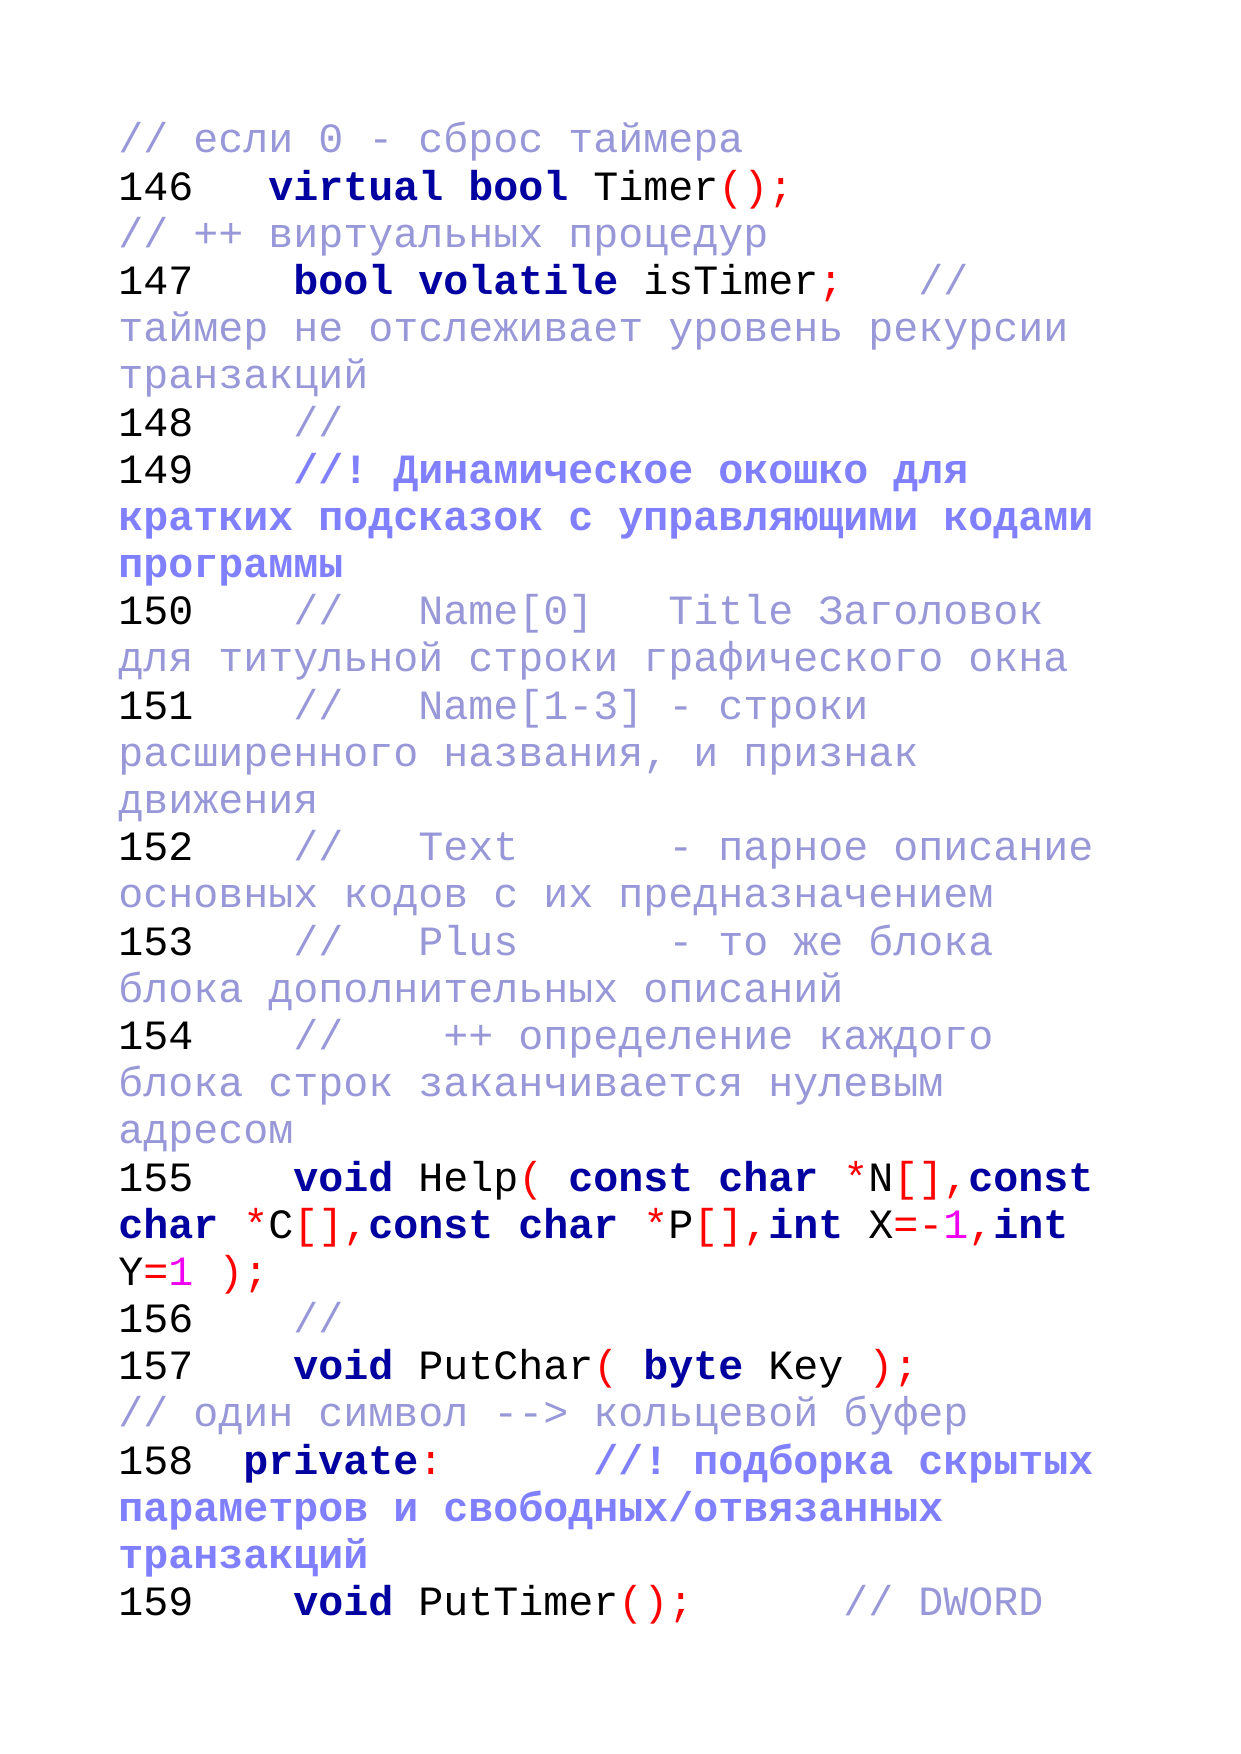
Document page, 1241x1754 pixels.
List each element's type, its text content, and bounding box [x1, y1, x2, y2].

subtitle 151 // Name[1-3] - строки расширенного названия, и признак движения [118, 684, 1122, 826]
subtitle 155 void Help( const char *N[],const char *C[],const char *P[],int X=-1,int Y=1 ); [118, 1156, 1122, 1298]
subtitle 158 private: //! подборка скрытых параметров и свободных/отвязанных транзакций [118, 1439, 1122, 1581]
subtitle 157 void PutChar( byte Key ); // один символ --> кольцевой буфер [118, 1345, 1122, 1439]
subtitle 148 // [118, 401, 1122, 448]
subtitle 150 // Name[0] Title Заголовок для титульной строки графического окна [118, 590, 1122, 684]
subtitle 159 void PutTimer(); // DWORD iTime ) == со временем на момент прерывания [618, 1581, 1122, 1628]
subtitle 156 // [118, 1298, 1122, 1345]
subtitle 149 //! Динамическое окошко для кратких подсказок с управляющими кодами программы [118, 448, 1122, 590]
subtitle 145 Window& KillTimer(); // если 0 - сброс таймера [118, 118, 1122, 165]
subtitle 154 // ++ определение каждого блока строк заканчивается нулевым адресом [118, 1015, 1122, 1156]
subtitle 152 // Text - парное описание основных кодов с их предназначением [118, 826, 1122, 920]
subtitle 159 void PutTimer(); // DWORD iTime ) == со временем на момент прерывания [118, 1581, 418, 1628]
subtitle 147 bool volatile isTimer; // таймер не отслеживает уровень рекурсии транзакций [118, 260, 1122, 401]
subtitle 146 virtual bool Timer(); // ++ виртуальных процедур [118, 165, 1122, 260]
subtitle 153 // Plus - то же блока блока дополнительных описаний [118, 920, 1122, 1015]
